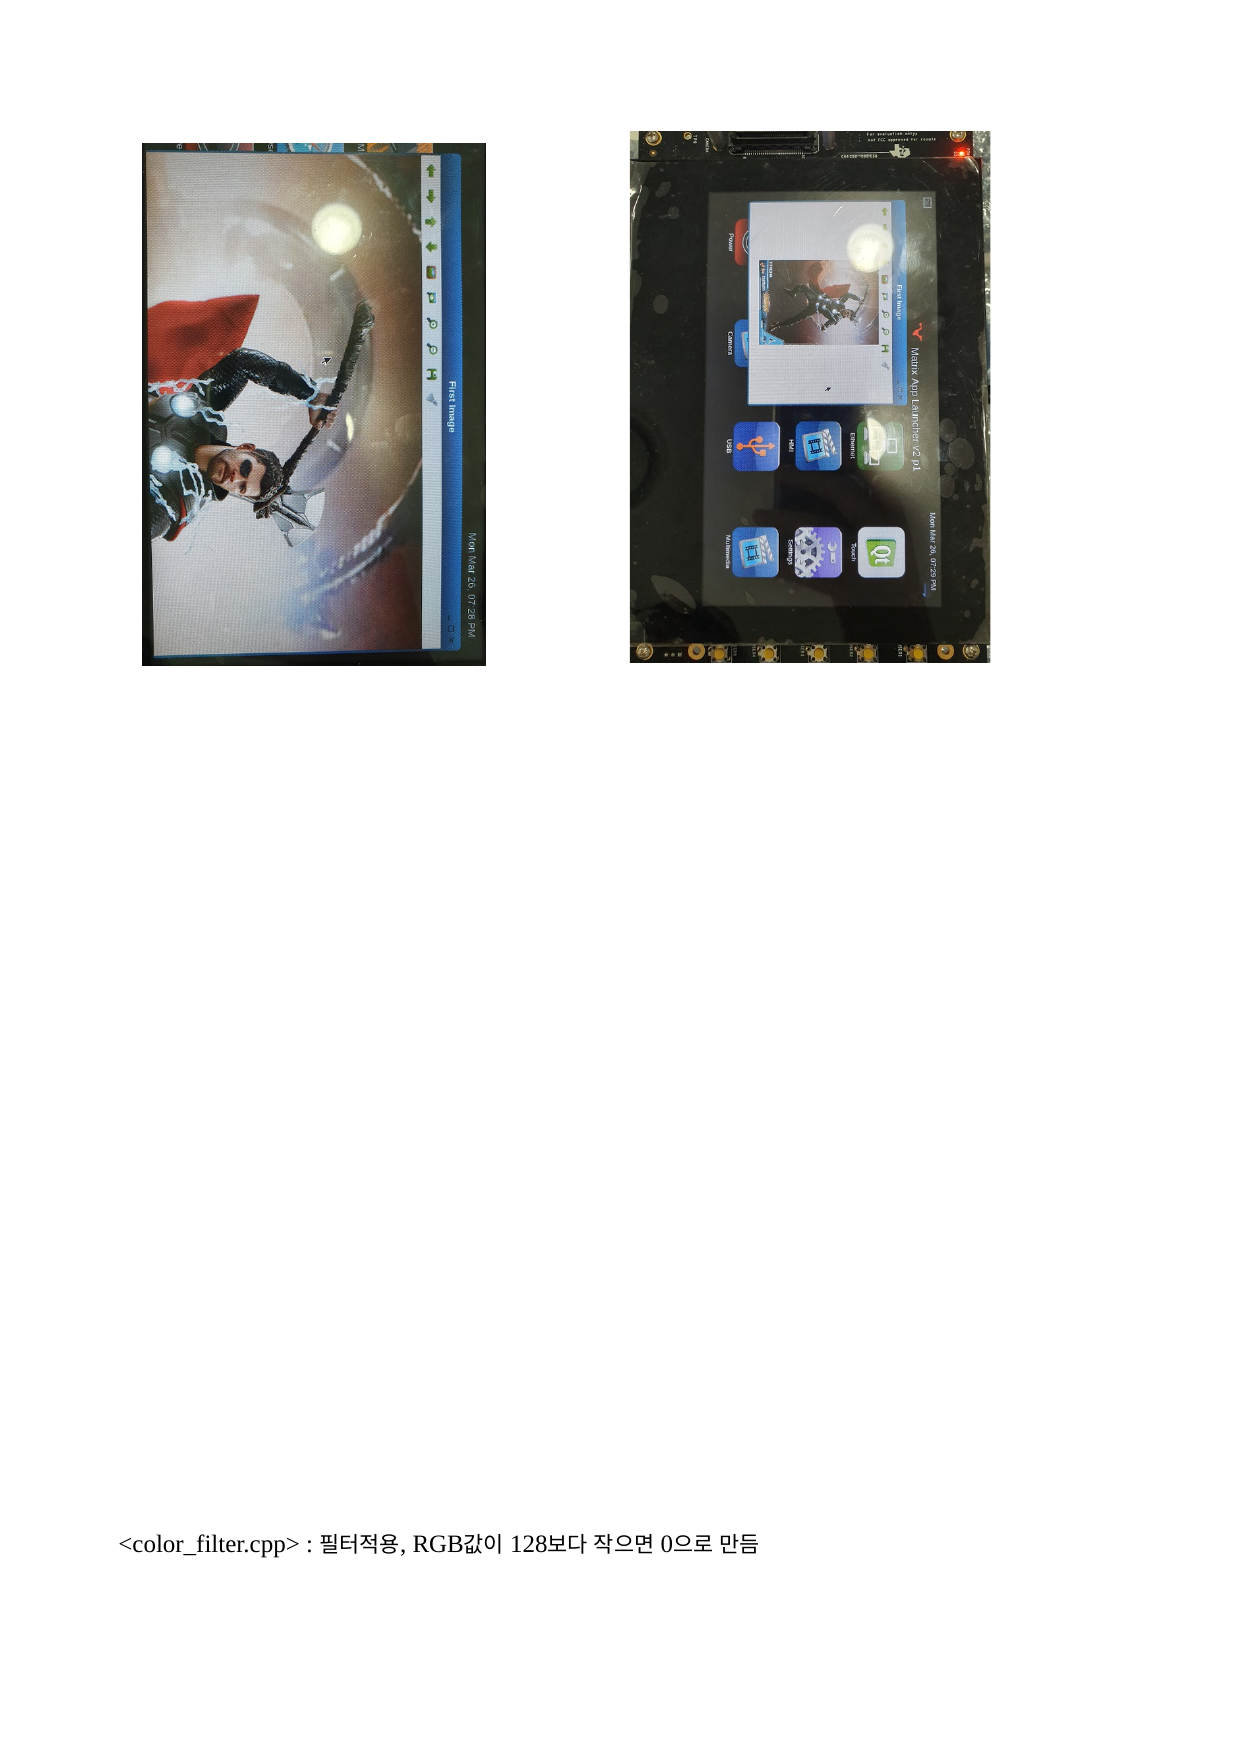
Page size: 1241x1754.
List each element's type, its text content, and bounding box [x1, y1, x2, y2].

text <color_filter.cpp> : 필터적용, RGB값이 128보다 작으면 0으로 만듬 [118, 1527, 1122, 1558]
picture [629, 131, 991, 663]
picture [142, 143, 486, 666]
